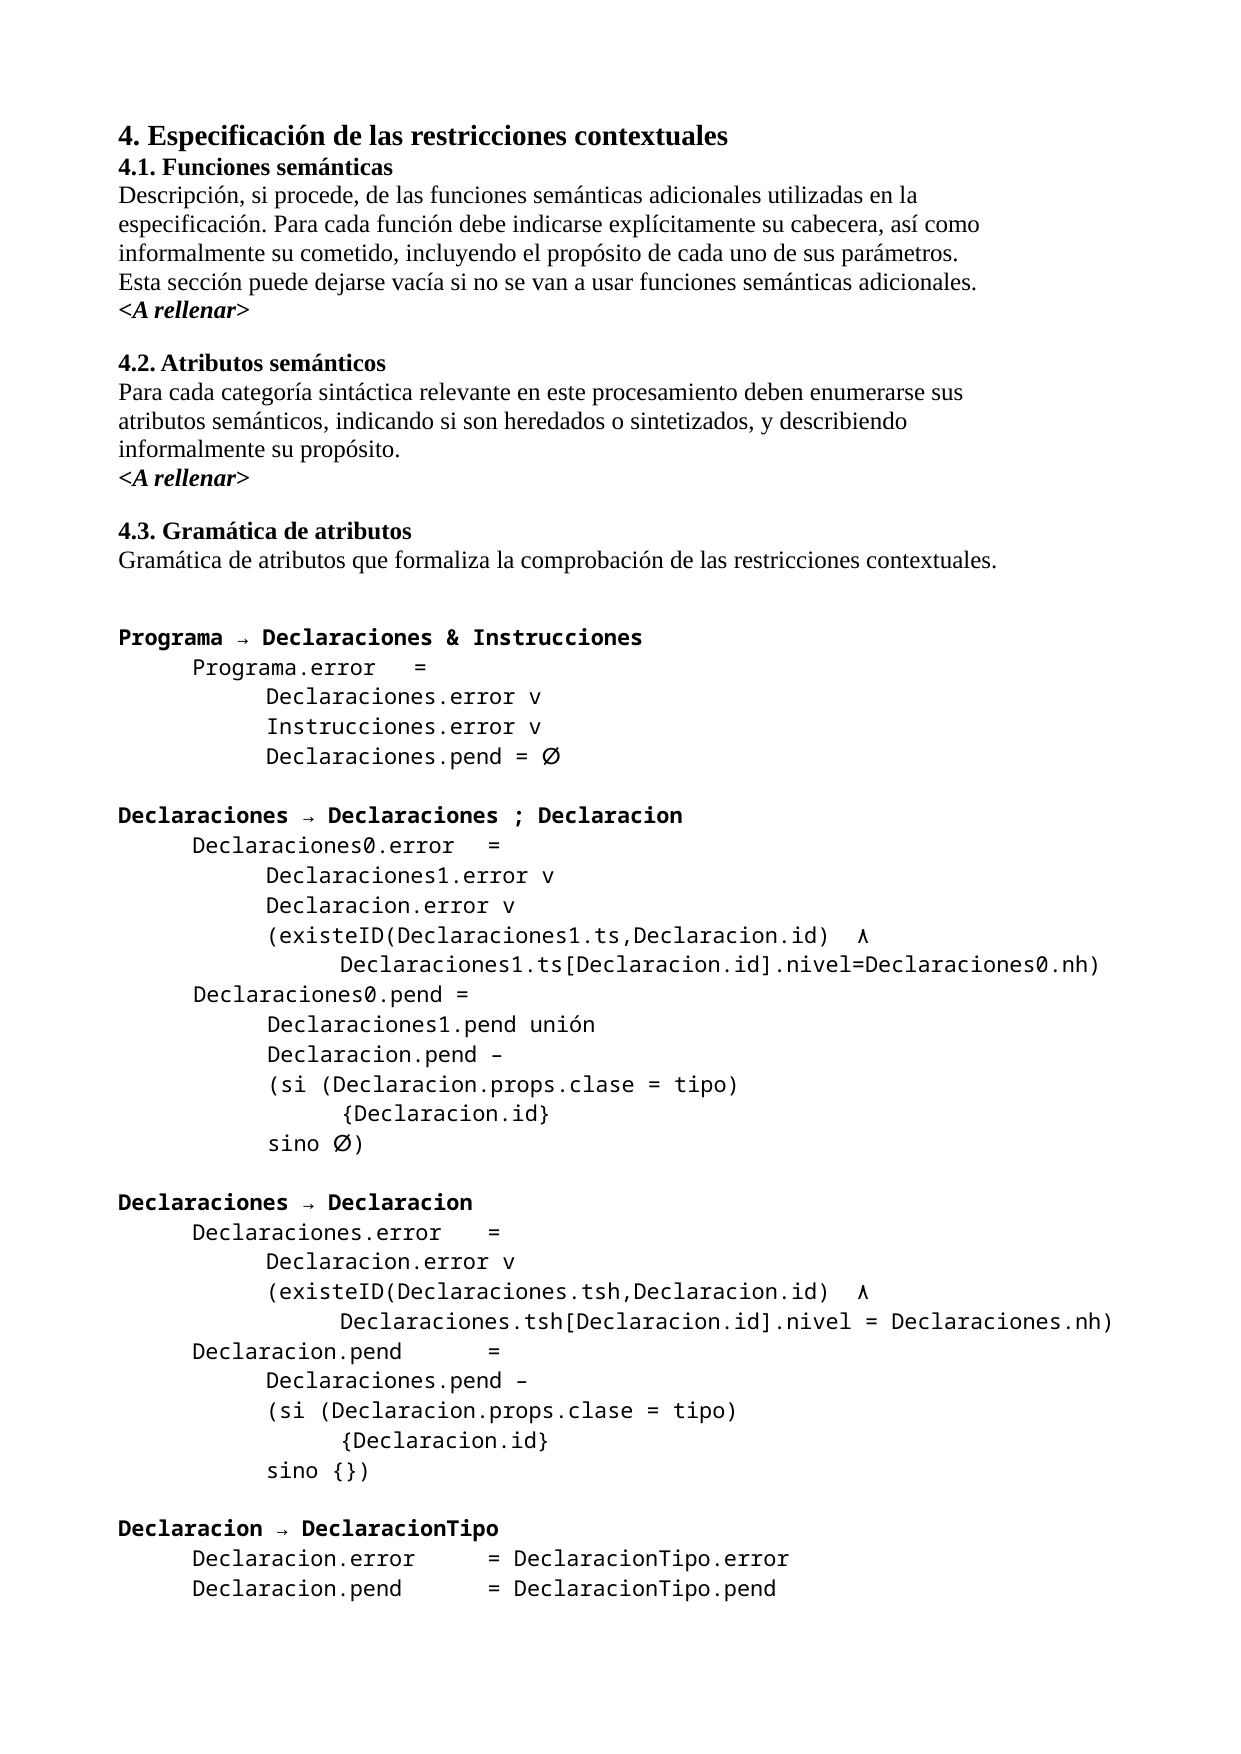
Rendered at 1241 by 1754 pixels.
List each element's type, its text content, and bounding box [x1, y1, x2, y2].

text Para cada categoría sintáctica relevante en este procesamiento deben enumerarse sus [118, 377, 1122, 406]
text sino {}) [118, 1455, 1122, 1484]
text Declaracion.pend = DeclaracionTipo.pend [118, 1573, 1122, 1603]
text Declaraciones.error v [118, 681, 1122, 711]
text atributos semánticos, indicando si son heredados o sintetizados, y describiendo [118, 406, 1122, 434]
text informalmente su cometido, incluyendo el propósito de cada uno de sus parámetros. [118, 238, 1122, 267]
text Programa.error = [118, 651, 1122, 681]
text Esta sección puede dejarse vacía si no se van a usar funciones semánticas adicionales. [118, 267, 1122, 295]
text 4.1. Funciones semánticas [118, 152, 1122, 180]
text 4. Especificación de las restricciones contextuales [118, 118, 1122, 152]
text Declaracion.pend – [193, 1039, 1122, 1068]
text Declaraciones → Declaraciones ; Declaracion [118, 800, 1122, 830]
text Declaraciones0.error = [118, 830, 1122, 860]
text {Declaracion.id} [118, 1425, 1122, 1455]
text Descripción, si procede, de las funciones semánticas adicionales utilizadas en la [118, 180, 1122, 209]
text especificación. Para cada función debe indicarse explícitamente su cabecera, así como [118, 209, 1122, 238]
text Declaraciones0.pend = [193, 979, 1122, 1009]
text Programa → Declaraciones & Instrucciones [118, 622, 1122, 651]
text <A rellenar> [118, 295, 1122, 324]
text (si (Declaracion.props.clase = tipo) [193, 1068, 1122, 1098]
text Declaraciones.pend = ⵁ [118, 741, 1122, 771]
text Declaracion.error v [118, 1246, 1122, 1276]
text Declaraciones.error = [118, 1216, 1122, 1246]
text 4.3. Gramática de atributos [118, 516, 1122, 545]
text Declaraciones1.error v [118, 860, 1122, 890]
text Declaracion.error v (existeID(Declaraciones1.ts,Declaracion.id) ٨ Declaraciones1.ts[Declaracion.id].nivel=Declaraciones0.nh) [118, 890, 1122, 979]
text Declaraciones.pend – [118, 1365, 1122, 1395]
text {Declaracion.id} [193, 1098, 1122, 1128]
text Gramática de atributos que formaliza la comprobación de las restricciones contextuales. [118, 545, 1122, 573]
text Instrucciones.error v [118, 711, 1122, 741]
text <A rellenar> [118, 463, 1122, 492]
text Declaracion.error = DeclaracionTipo.error [118, 1543, 1122, 1573]
text informalmente su propósito. [118, 434, 1122, 463]
text (si (Declaracion.props.clase = tipo) [118, 1395, 1122, 1425]
text Declaraciones1.pend unión [193, 1009, 1122, 1039]
text 4.2. Atributos semánticos [118, 348, 1122, 377]
text sino ⵁ) [193, 1128, 1122, 1158]
text (existeID(Declaraciones.tsh,Declaracion.id) ٨ Declaraciones.tsh[Declaracion.id].nivel = Declaraciones.nh) [118, 1276, 1122, 1336]
text Declaracion → DeclaracionTipo [118, 1513, 1122, 1543]
text Declaraciones → Declaracion [118, 1187, 1122, 1216]
text Declaracion.pend = [118, 1336, 1122, 1365]
